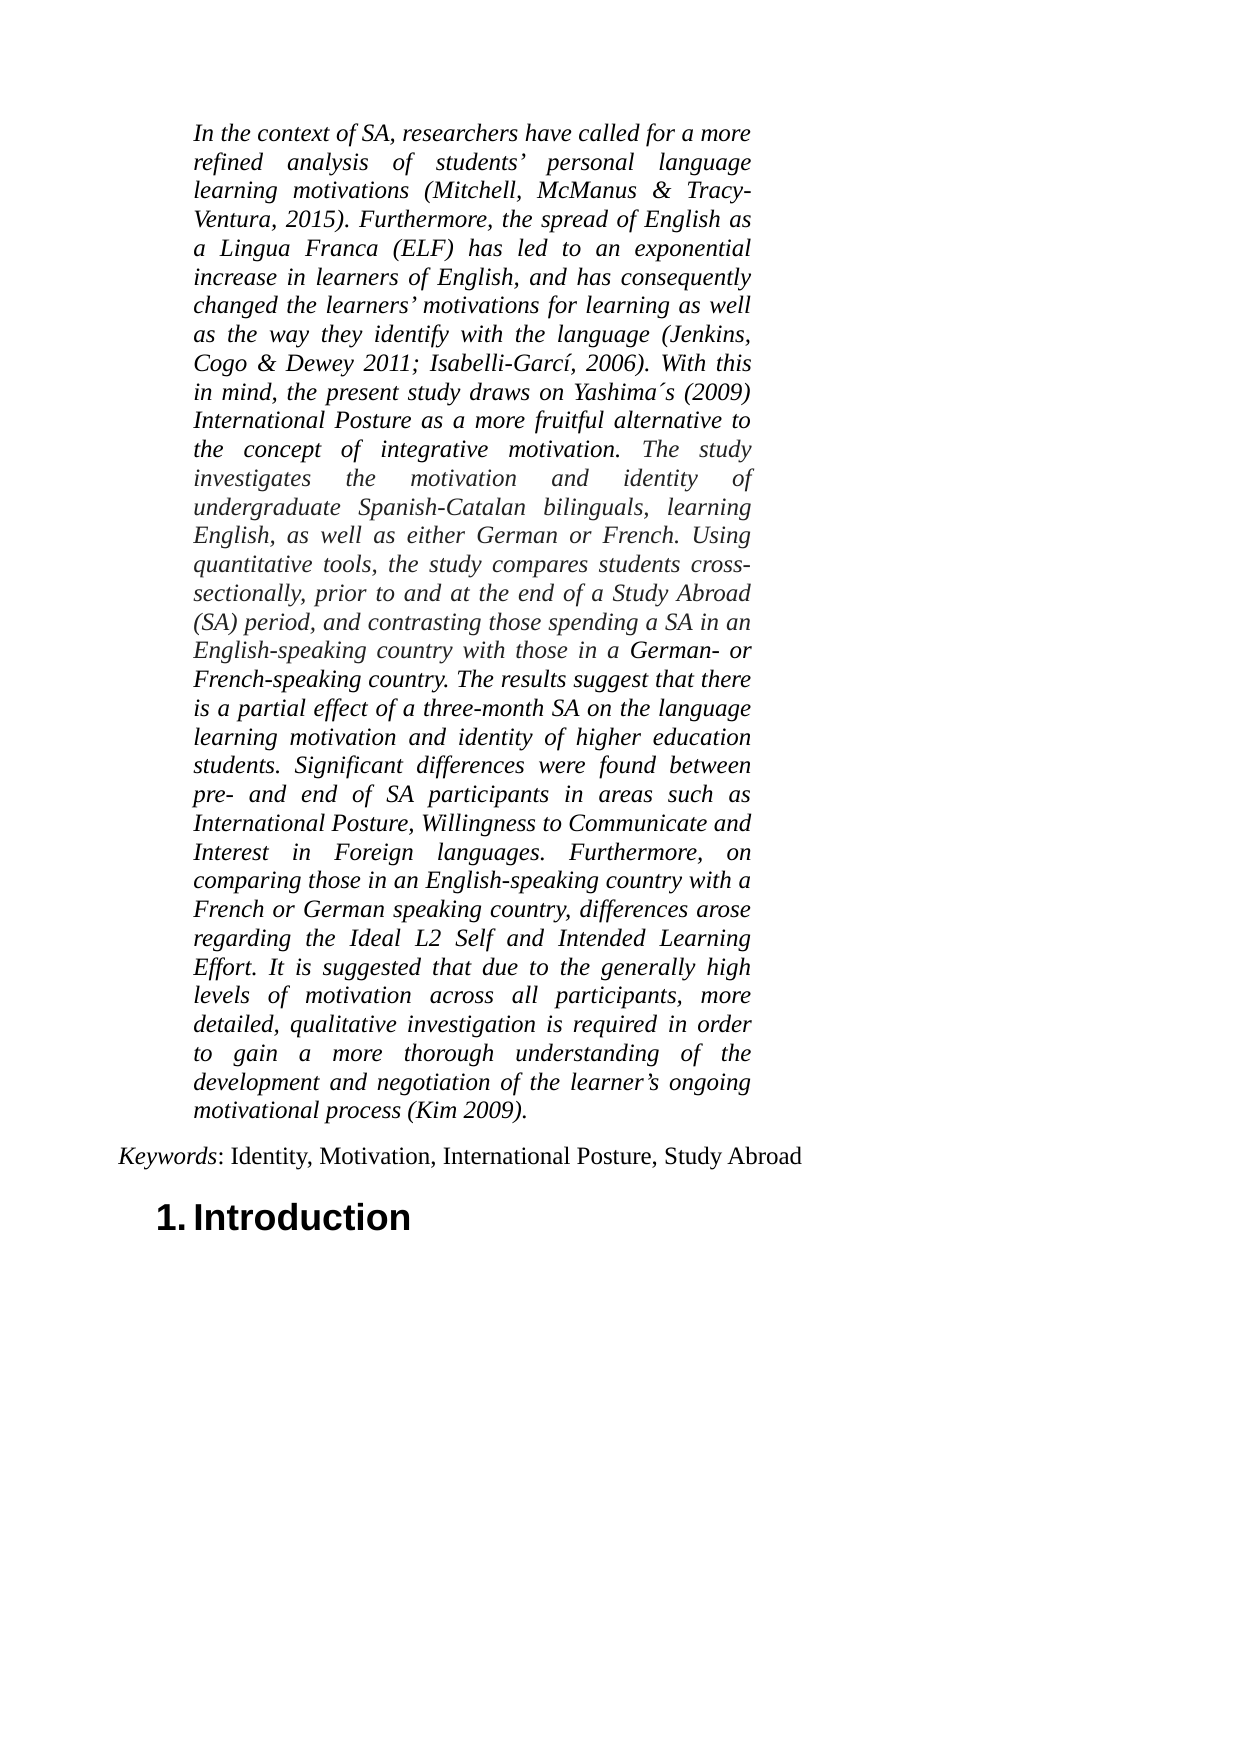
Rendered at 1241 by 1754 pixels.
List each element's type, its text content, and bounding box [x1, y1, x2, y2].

text Keywords: Identity, Motivation, International Posture, Study Abroad [118, 1141, 827, 1170]
text In the context of SA, researchers have called for a more refined analysis of students’ personal language learning motivations (Mitchell, McManus & Tracy-Ventura, 2015). Furthermore, the spread of English as a Lingua Franca (ELF) has led to an exponential increase in learners of English, and has consequently changed the learners’ motivations for learning as well as the way they identify with the language (Jenkins, Cogo & Dewey 2011; Isabelli-Garcí, 2006). With this in mind, the present study draws on Yashima´s (2009) International Posture as a more fruitful alternative to the concept of integrative motivation. The study investigates the motivation and identity of undergraduate Spanish-Catalan bilinguals, learning English, as well as either German or French. Using quantitative tools, the study compares students cross-sectionally, prior to and at the end of a Study Abroad (SA) period, and contrasting those spending a SA in an English-speaking country with those in a German- or French-speaking country. The results suggest that there is a partial effect of a three-month SA on the language learning motivation and identity of higher education students. Significant differences were found between pre- and end of SA participants in areas such as International Posture, Willingness to Communicate and Interest in Foreign languages. Furthermore, on comparing those in an English-speaking country with a French or German speaking country, differences arose regarding the Ideal L2 Self and Intended Learning Effort. It is suggested that due to the generally high levels of motivation across all participants, more detailed, qualitative investigation is required in order to gain a more thorough understanding of the development and negotiation of the learner’s ongoing motivational process (Kim 2009). [193, 118, 752, 1124]
list Introduction [156, 1195, 827, 1238]
